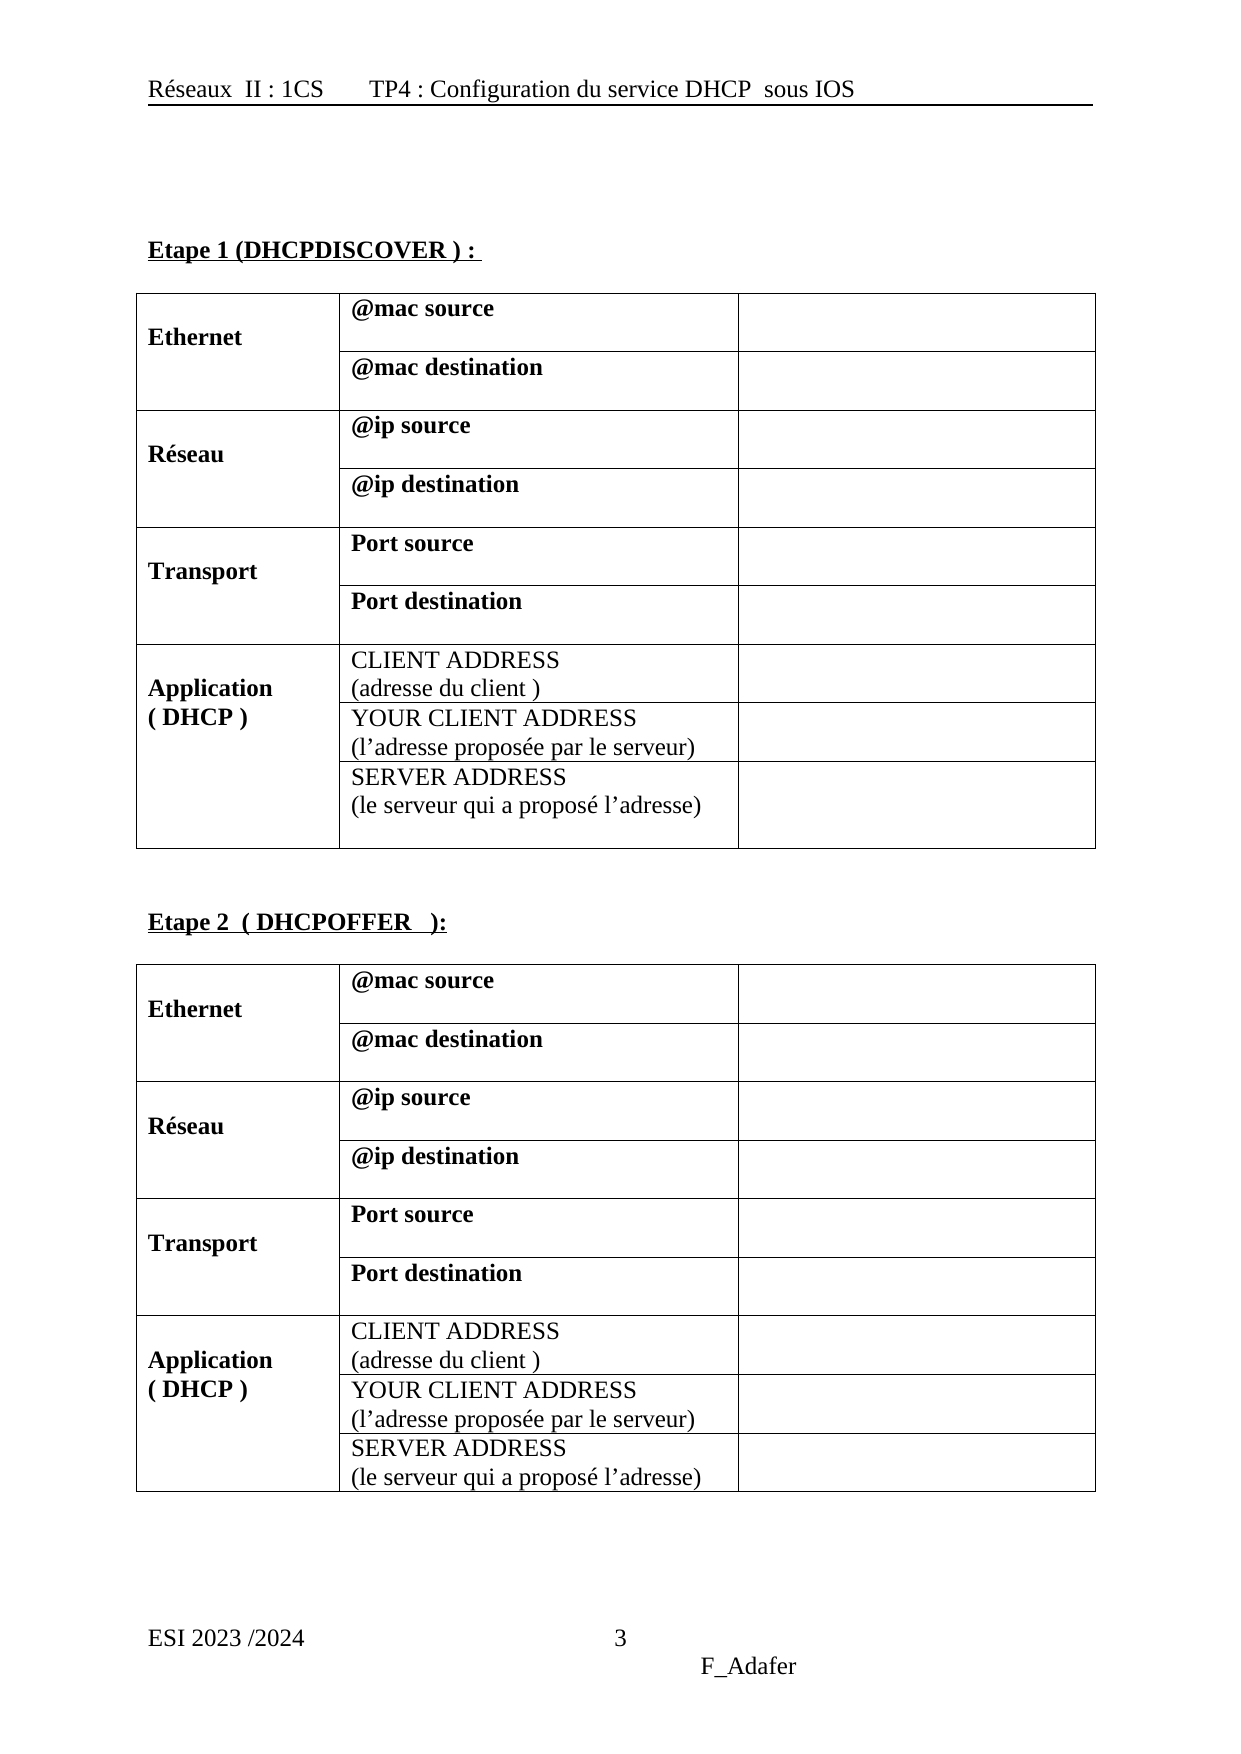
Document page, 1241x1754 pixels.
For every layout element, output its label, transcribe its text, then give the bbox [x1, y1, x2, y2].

table_cell [739, 1258, 1095, 1315]
table_cell [739, 1316, 1095, 1374]
table_cell Port destination [340, 586, 738, 644]
table_cell Port source [340, 528, 738, 585]
table_header Ethernet [137, 965, 339, 1081]
table_cell [739, 586, 1095, 644]
table_cell [739, 1375, 1095, 1432]
table_cell Réseau [137, 411, 339, 527]
table_cell [739, 411, 1095, 468]
text Etape 1 (DHCPDISCOVER ) : [148, 235, 1093, 264]
table_cell Port source [340, 1199, 738, 1257]
text Etape 2 ( DHCPOFFER ): [148, 907, 1093, 935]
table_cell Application ( DHCP ) [137, 645, 339, 848]
table_header [739, 294, 1095, 351]
table_header [739, 965, 1095, 1023]
table_cell CLIENT ADDRESS (adresse du client ) [340, 645, 738, 702]
table_cell Application ( DHCP ) [137, 1316, 339, 1491]
table_cell [739, 1141, 1095, 1198]
table_cell [739, 1434, 1095, 1491]
table_cell [739, 762, 1095, 848]
table_cell Réseau [137, 1082, 339, 1198]
table_cell [739, 703, 1095, 761]
table_cell @ip source [340, 411, 738, 468]
table_cell YOUR CLIENT ADDRESS (l’adresse proposée par le serveur) [340, 1375, 738, 1432]
table_cell SERVER ADDRESS (le serveur qui a proposé l’adresse) [340, 762, 738, 848]
table_cell YOUR CLIENT ADDRESS (l’adresse proposée par le serveur) [340, 703, 738, 761]
table_cell [739, 528, 1095, 585]
table_cell [739, 1082, 1095, 1140]
table_cell @mac destination [340, 352, 738, 409]
table_cell [739, 645, 1095, 702]
table_cell [739, 1199, 1095, 1257]
table_header Ethernet [137, 294, 339, 409]
table_cell SERVER ADDRESS (le serveur qui a proposé l’adresse) [340, 1434, 738, 1491]
table_cell [739, 1024, 1095, 1081]
table_cell @ip destination [340, 1141, 738, 1198]
table_cell @ip source [340, 1082, 738, 1140]
table_cell @mac destination [340, 1024, 738, 1081]
table_header @mac source [340, 294, 738, 351]
table_cell Transport [137, 1199, 339, 1315]
table_header @mac source [340, 965, 738, 1023]
table_cell Transport [137, 528, 339, 644]
table_cell CLIENT ADDRESS (adresse du client ) [340, 1316, 738, 1374]
table_cell Port destination [340, 1258, 738, 1315]
table_cell [739, 352, 1095, 409]
table_cell @ip destination [340, 469, 738, 527]
table_cell [739, 469, 1095, 527]
